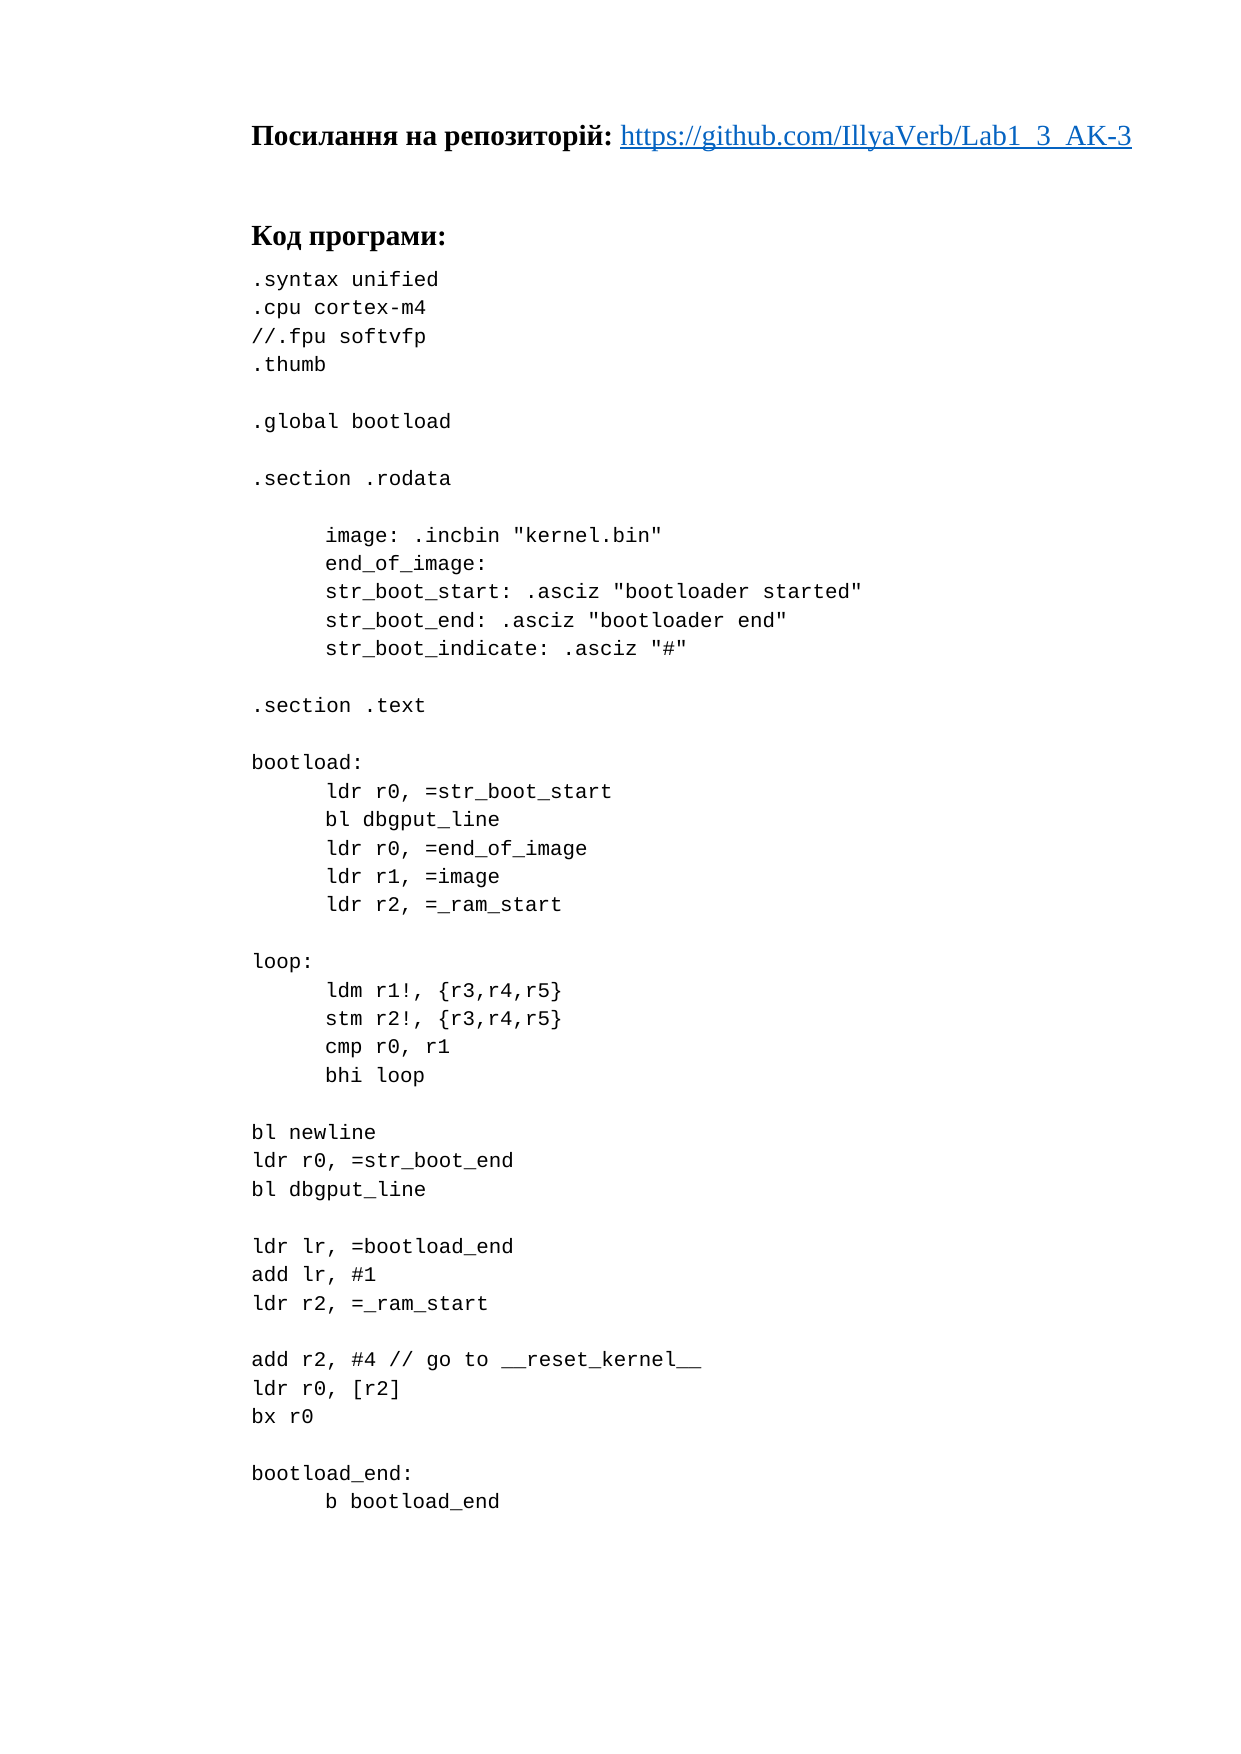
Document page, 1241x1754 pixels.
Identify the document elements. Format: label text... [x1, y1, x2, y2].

text ldm r1!, {r3,r4,r5} [177, 980, 1152, 1003]
text str_boot_end: .asciz "bootloader end" [177, 610, 1152, 634]
text str_boot_start: .asciz "bootloader started" [177, 582, 1152, 605]
text bl newline [177, 1122, 1152, 1146]
text ldr r2, =_ram_start [177, 1292, 1152, 1316]
text b bootload_end [177, 1492, 1152, 1515]
text .section .text [177, 695, 1152, 719]
text bootload: [177, 752, 1152, 776]
text ldr r2, =_ram_start [177, 894, 1152, 918]
text bhi loop [177, 1065, 1152, 1089]
text image: .incbin "kernel.bin" [177, 525, 1152, 548]
text bx r0 [177, 1406, 1152, 1430]
text ldr r1, =image [177, 866, 1152, 889]
text ldr r0, =str_boot_end [177, 1150, 1152, 1174]
text //.fpu softvfp [177, 326, 1152, 349]
text .section .rodata [177, 468, 1152, 491]
text add lr, #1 [177, 1264, 1152, 1288]
text ldr r0, =end_of_image [177, 837, 1152, 861]
text cmp r0, r1 [177, 1037, 1152, 1060]
text ldr r0, =str_boot_start [177, 781, 1152, 804]
text Код програми: [177, 218, 1152, 252]
text bootload_end: [177, 1463, 1152, 1487]
text .cpu cortex-m4 [177, 297, 1152, 321]
text str_boot_indicate: .asciz "#" [177, 638, 1152, 662]
text ldr r0, [r2] [177, 1378, 1152, 1401]
text .syntax unified [177, 269, 1152, 292]
text end_of_image: [177, 553, 1152, 577]
text bl dbgput_line [177, 809, 1152, 833]
text Посилання на репозиторій: https://github.com/IllyaVerb/Lab1_3_AK-3 [177, 118, 1152, 152]
text bl dbgput_line [177, 1179, 1152, 1202]
text add r2, #4 // go to __reset_kernel__ [177, 1349, 1152, 1373]
text .thumb [177, 354, 1152, 378]
text loop: [177, 951, 1152, 975]
text .global bootload [177, 411, 1152, 434]
text ldr lr, =bootload_end [177, 1236, 1152, 1259]
text stm r2!, {r3,r4,r5} [177, 1008, 1152, 1032]
